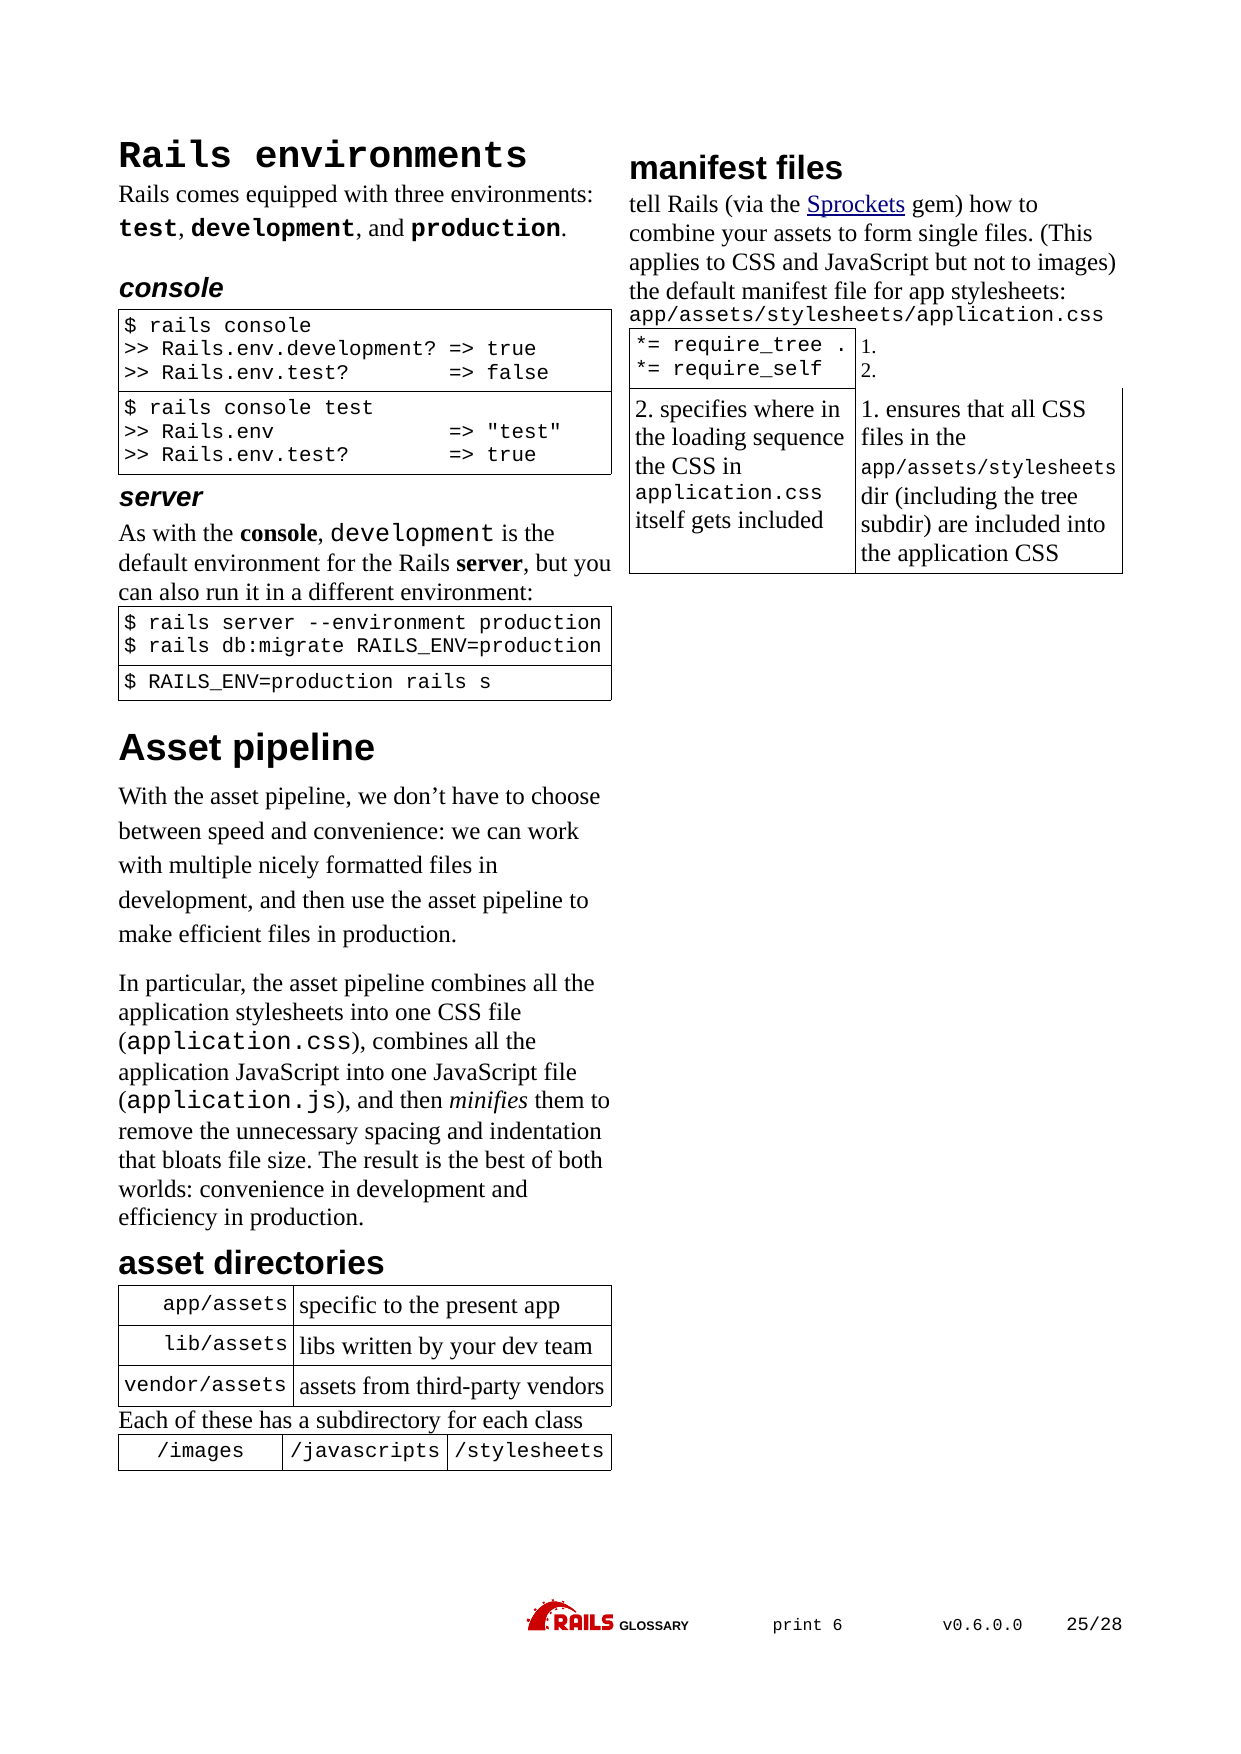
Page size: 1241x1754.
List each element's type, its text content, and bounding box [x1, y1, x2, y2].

table_cell $ RAILS_ENV=production rails s [119, 666, 611, 700]
table_header $ rails console >> Rails.env.development? => true >> Rails.env.test? => false [119, 310, 611, 391]
table_header specific to the present app [294, 1286, 611, 1325]
text Rails comes equipped with three environments: test, development, and production. [118, 179, 611, 244]
subtitle manifest files [629, 148, 1122, 187]
table_header 1. 2. [856, 328, 1122, 388]
text With the asset pipeline, we don’t have to choose between speed and convenience: we can work with multiple nicely formatted files in development, and then use the asset pipeline to make efficient files in production. [118, 781, 611, 948]
subtitle asset directories [118, 1243, 611, 1282]
table_header /javascripts [283, 1435, 447, 1469]
table_cell 2. specifies where in the loading sequence the CSS in application.css itself gets included [630, 389, 855, 573]
text In particular, the asset pipeline combines all the application stylesheets into one CSS file (application.css), combines all the application JavaScript into one JavaScript file (application.js), and then minifies them to remove the unnecessary spacing and indentation that bloats file size. The result is the best of both worlds: convenience in development and efficiency in production. [118, 968, 611, 1231]
table_header /stylesheets [448, 1435, 611, 1469]
table_header app/assets [119, 1286, 293, 1325]
text Each of these has a subdirectory for each class [118, 1407, 611, 1434]
subtitle Rails environments [118, 136, 611, 179]
table_cell lib/assets [119, 1326, 293, 1365]
table_cell vendor/assets [119, 1366, 293, 1406]
subtitle console [119, 271, 611, 303]
table_cell assets from third-party vendors [294, 1366, 611, 1406]
table_cell 1. ensures that all CSS files in the app/assets/stylesheets dir (including the tree subdir) are included into the application CSS [856, 388, 1122, 573]
table_cell $ rails console test >> Rails.env => "test" >> Rails.env.test? => true [119, 392, 611, 474]
text the default manifest file for app stylesheets: [629, 276, 1122, 304]
text app/assets/stylesheets/application.css [629, 304, 1122, 328]
table_header /images [119, 1435, 282, 1469]
subtitle Asset pipeline [118, 725, 611, 769]
text tell Rails (via the Sprockets gem) how to combine your assets to form single files. (This applies to CSS and JavaScript but not to images) [629, 189, 1122, 276]
table_cell libs written by your dev team [294, 1326, 611, 1365]
table_header *= require_tree . *= require_self [630, 329, 855, 388]
table_header $ rails server --environment production $ rails db:migrate RAILS_ENV=production [119, 607, 611, 665]
text As with the console, development is the default environment for the Rails server, but you can also run it in a different environment: [118, 518, 611, 606]
subtitle server [119, 480, 611, 512]
